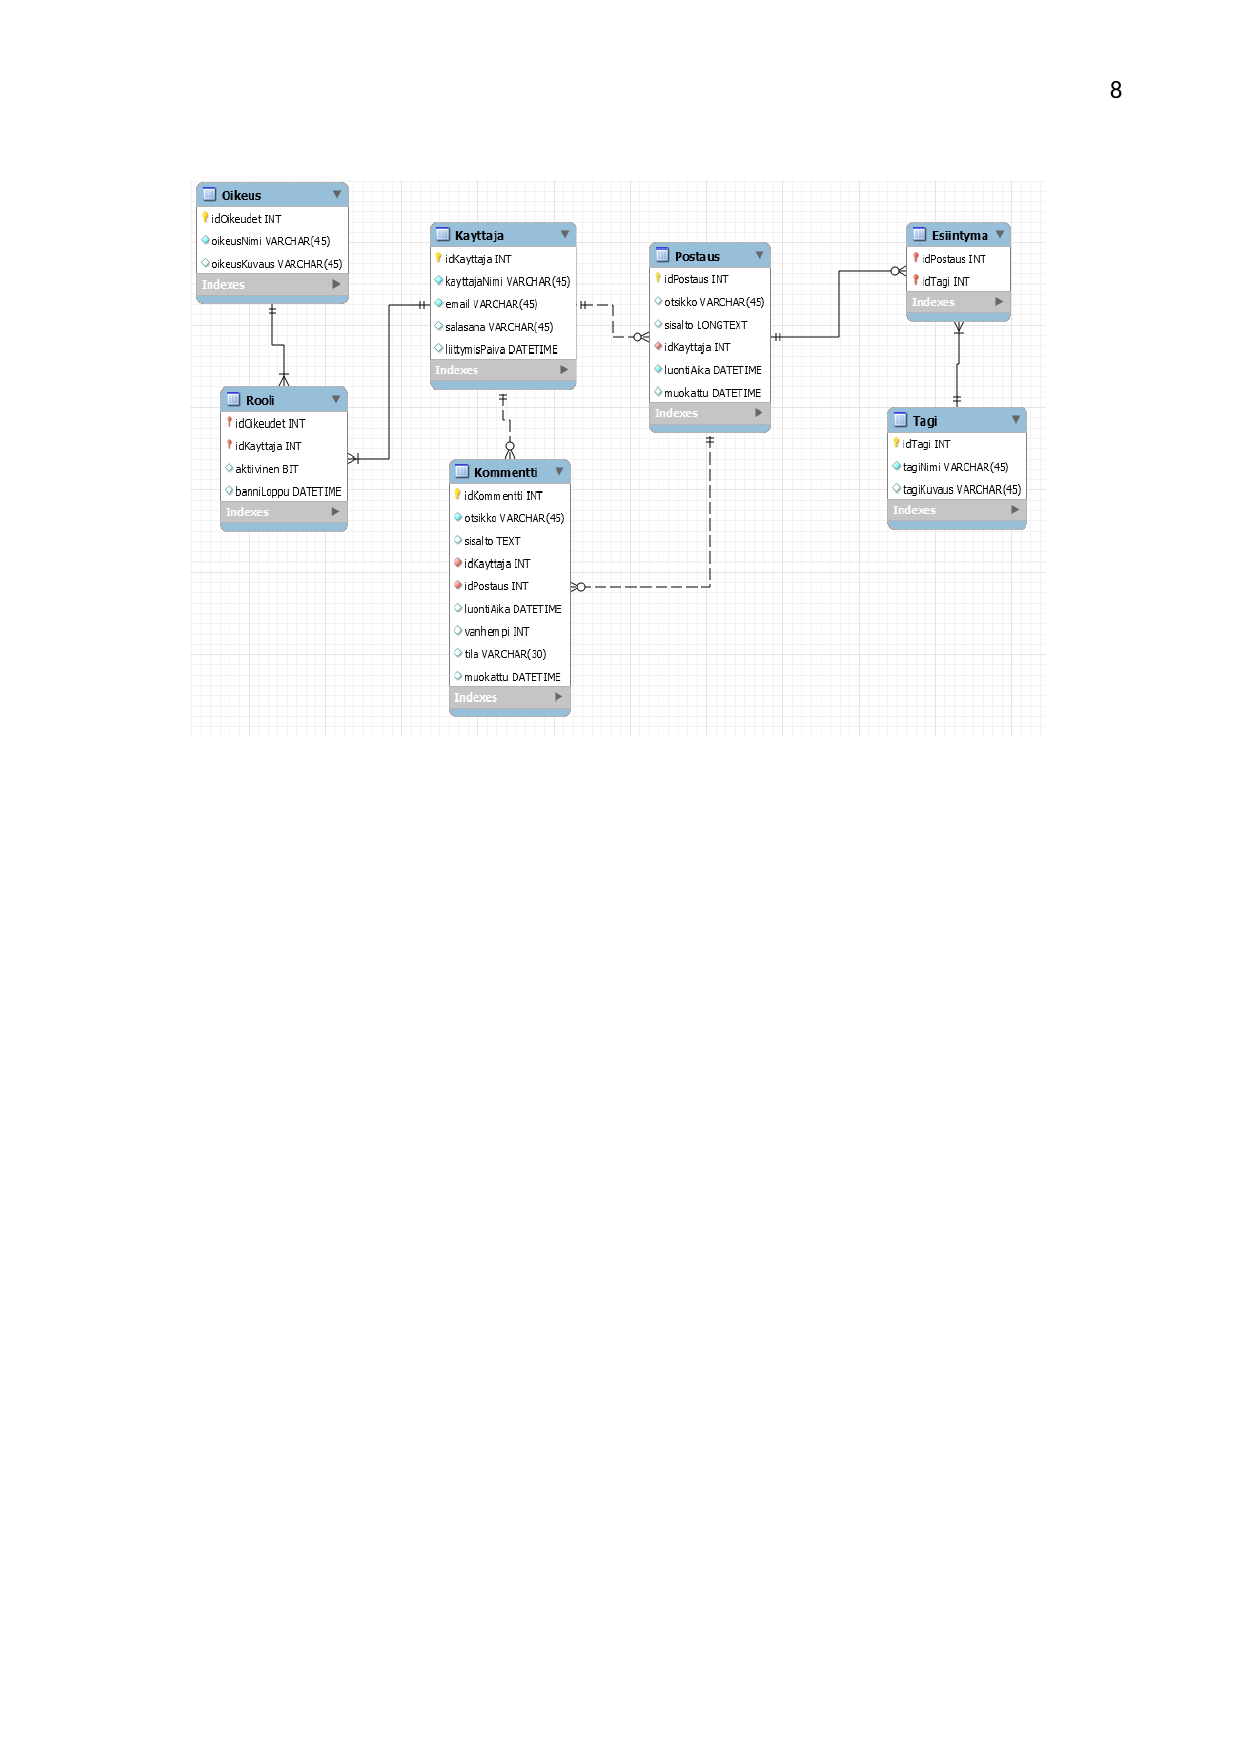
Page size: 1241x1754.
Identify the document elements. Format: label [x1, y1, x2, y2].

picture [189, 180, 1046, 736]
